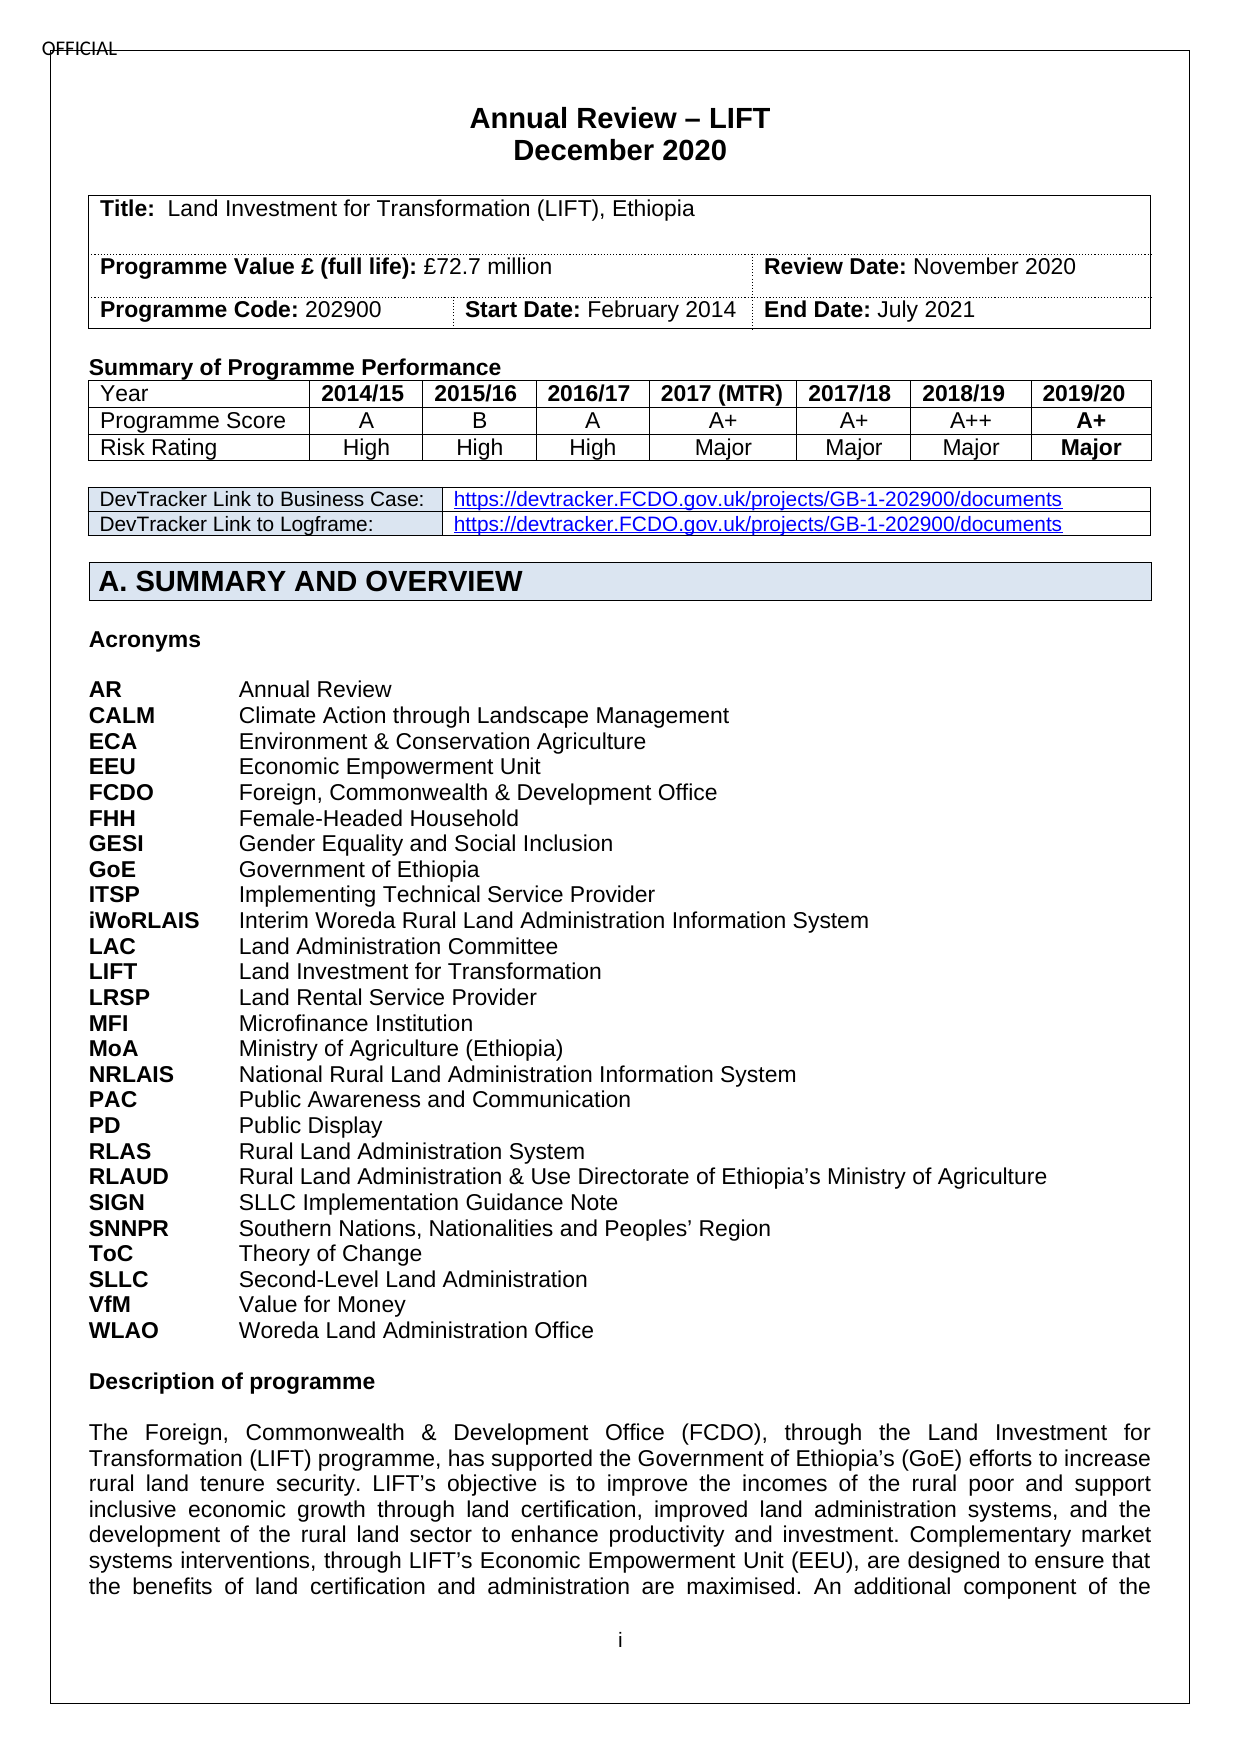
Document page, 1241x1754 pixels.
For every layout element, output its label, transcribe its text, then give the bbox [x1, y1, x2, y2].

table_cell Programme Value £ (full life): £72.7 million [89, 254, 753, 297]
text Annual Review – LIFT [89, 102, 1152, 134]
text EEU Economic Empowerment Unit [89, 754, 1152, 779]
text CALM Climate Action through Landscape Management [89, 703, 1152, 728]
table_cell Programme Code: 202900 [89, 297, 453, 328]
text Description of programme [89, 1369, 1152, 1394]
text FCDO Foreign, Commonwealth & Development Office [89, 779, 1152, 805]
text Summary of Programme Performance [89, 354, 1152, 380]
text SNNPR Southern Nations, Nationalities and Peoples’ Region [89, 1215, 1152, 1241]
table_header 2019/20 [1032, 381, 1151, 407]
table_cell Start Date: February 2014 [454, 297, 753, 328]
text RLAUD Rural Land Administration & Use Directorate of Ethiopia’s Ministry of Agriculture [89, 1164, 1152, 1189]
text NRLAIS National Rural Land Administration Information System [89, 1061, 1152, 1087]
table_cell High [310, 435, 422, 460]
text WLAO Woreda Land Administration Office [89, 1318, 1152, 1343]
text MoA Ministry of Agriculture (Ethiopia) [89, 1036, 1152, 1061]
text PAC Public Awareness and Communication [89, 1087, 1152, 1113]
table_header Title: Land Investment for Transformation (LIFT), Ethiopia [89, 196, 1150, 253]
table_cell A+ [1032, 408, 1151, 433]
table_header 2015/16 [423, 381, 536, 407]
table_cell High [537, 435, 649, 460]
text SIGN SLLC Implementation Guidance Note [89, 1189, 1152, 1215]
text GESI Gender Equality and Social Inclusion [89, 831, 1152, 856]
text MFI Microfinance Institution [89, 1010, 1152, 1036]
table_cell DevTracker Link to Logframe: [89, 512, 442, 535]
text FHH Female-Headed Household [89, 805, 1152, 831]
text SLLC Second-Level Land Administration [89, 1266, 1152, 1292]
table_header https://devtracker.FCDO.gov.uk/projects/GB-1-202900/documents [443, 488, 1150, 511]
table_header 2017 (MTR) [650, 381, 796, 407]
text VfM Value for Money [89, 1292, 1152, 1318]
table_cell A+ [797, 408, 910, 433]
table_cell Major [650, 435, 796, 460]
table_cell Major [911, 435, 1031, 460]
text PD Public Display [89, 1113, 1152, 1138]
table_header Year [89, 381, 309, 407]
text ECA Environment & Conservation Agriculture [89, 728, 1152, 754]
text iWoRLAIS Interim Woreda Rural Land Administration Information System [89, 908, 1152, 933]
table_header 2017/18 [797, 381, 910, 407]
text LRSP Land Rental Service Provider [89, 984, 1152, 1010]
table_header 2018/19 [911, 381, 1031, 407]
table_cell Risk Rating [89, 435, 309, 460]
table_cell A [310, 408, 422, 433]
text AR Annual Review [89, 677, 1152, 703]
text December 2020 [89, 134, 1152, 167]
table_cell Programme Score [89, 408, 309, 433]
table_cell End Date: July 2021 [753, 297, 1150, 328]
text LIFT Land Investment for Transformation [89, 959, 1152, 984]
table_header DevTracker Link to Business Case: [89, 488, 442, 511]
table_cell B [423, 408, 536, 433]
text Acronyms [89, 626, 1152, 652]
text ToC Theory of Change [89, 1241, 1152, 1266]
text RLAS Rural Land Administration System [89, 1138, 1152, 1164]
text LAC Land Administration Committee [89, 933, 1152, 959]
table_cell A [537, 408, 649, 433]
table_cell https://devtracker.FCDO.gov.uk/projects/GB-1-202900/documents [443, 512, 1150, 535]
table_cell A++ [911, 408, 1031, 433]
text The Foreign, Commonwealth & Development Office (FCDO), through the Land Investment for Transformation (LIFT) programme, has supported the Government of Ethiopia’s (GoE) efforts to increase rural land tenure security. LIFT’s objective is to improve the incomes of the rural poor and support inclusive economic growth through land certification, improved land administration systems, and the development of the rural land sector to enhance productivity and investment. Complementary market systems interventions, through LIFT’s Economic Empowerment Unit (EEU), are designed to ensure that the benefits of land certification and administration are maximised. An additional component of the [89, 1419, 1152, 1599]
table_header 2014/15 [310, 381, 422, 407]
table_header 2016/17 [537, 381, 649, 407]
table_cell A+ [650, 408, 796, 433]
table_cell Major [1032, 435, 1151, 460]
table_cell Review Date: November 2020 [753, 254, 1150, 297]
text ITSP Implementing Technical Service Provider [89, 882, 1152, 908]
table_cell Major [797, 435, 910, 460]
text A. SUMMARY AND OVERVIEW [90, 563, 1151, 600]
table_cell High [423, 435, 536, 460]
text GoE Government of Ethiopia [89, 856, 1152, 882]
